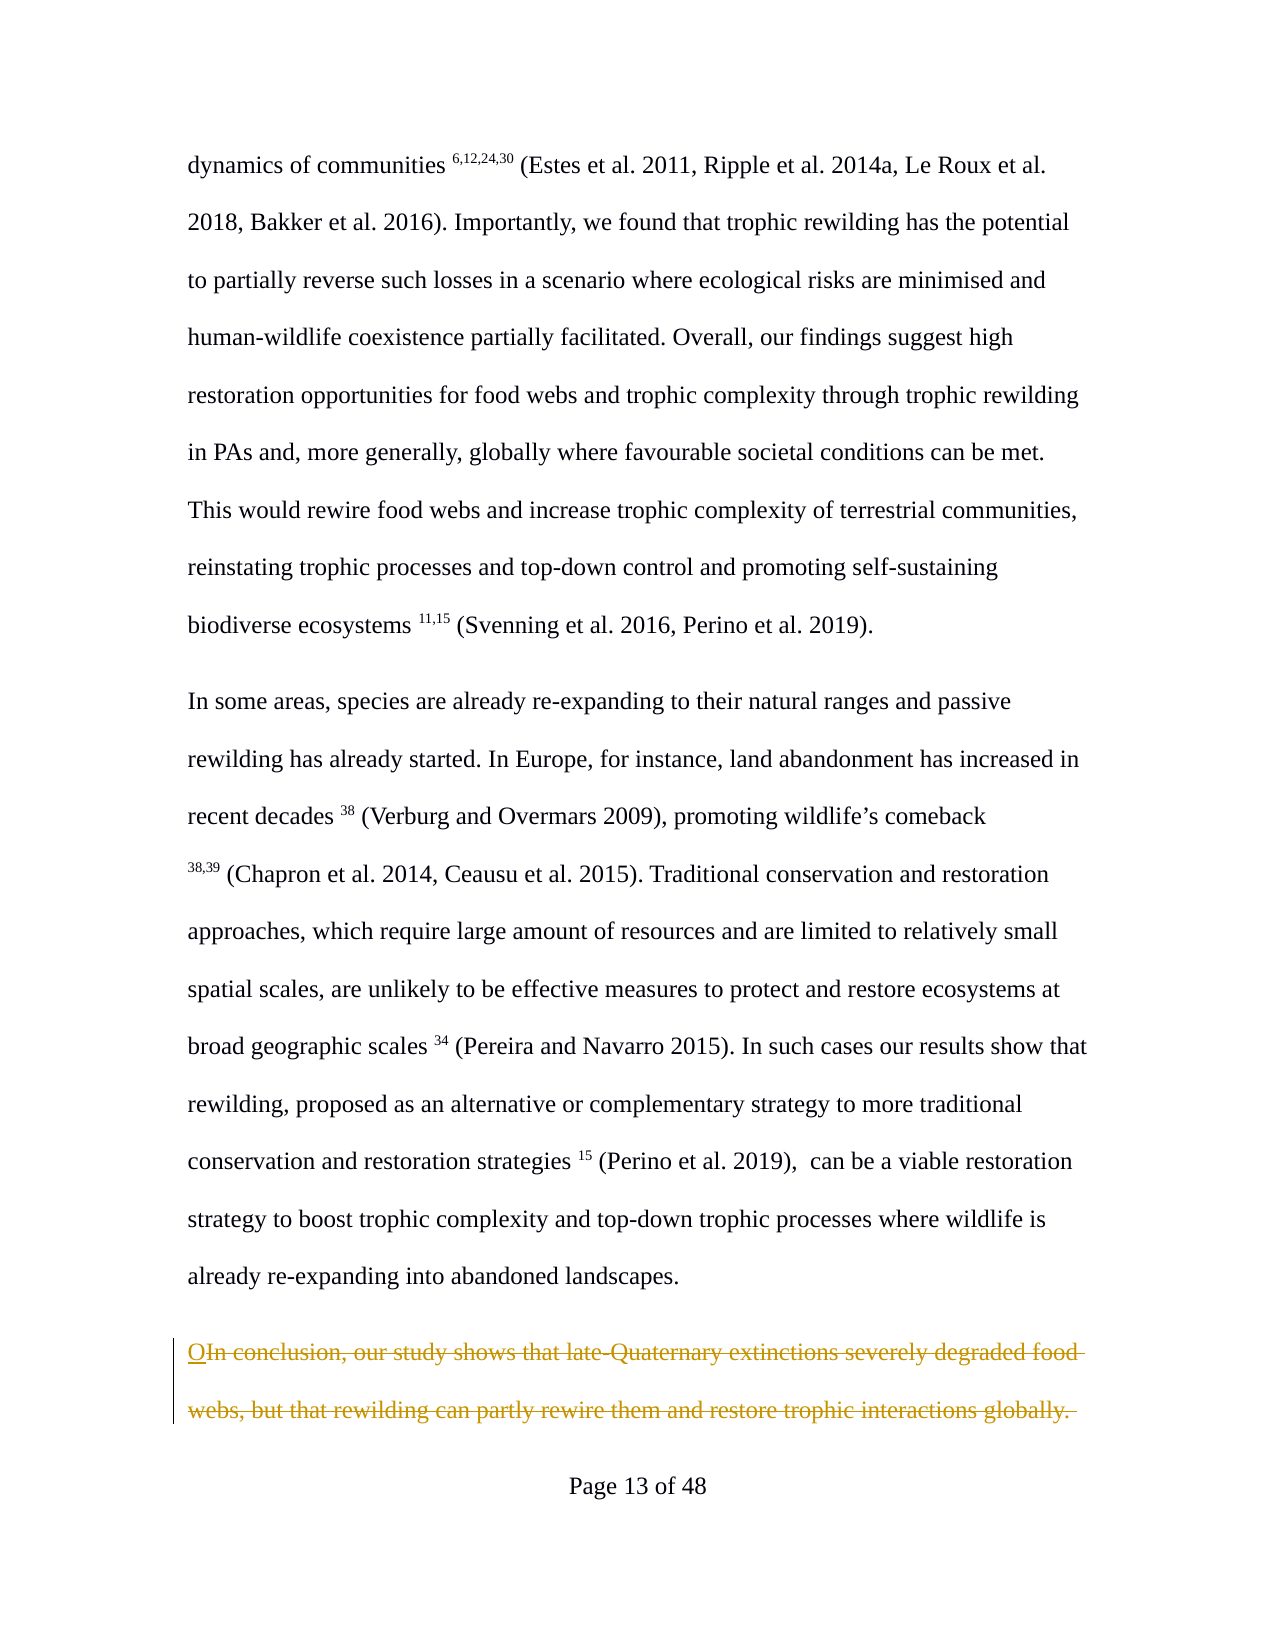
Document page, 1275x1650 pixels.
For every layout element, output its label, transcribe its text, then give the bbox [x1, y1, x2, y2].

text Our findings support trophic rewilding as a promising, novel restoration strategy to re-establish in defaunated ecosystems important ecological functions, such as top-down control and trophic complexity 12,15⁠ (Perino et al. 2019, Ripple et al. 2014a). Measures to facilitate human-wildlife coexistence and mitigate negative impacts of wildlife for local communities are needed to promote rewilding with realistic goals 16,33⁠ (Ceausu et al. 2019, Pedersen et al. 2020). In some areas, such as large PAs I-II and abandoned landscapes where wildlife is making a comeback, active or passive trophic rewilding has particularly high potential to restore trophic complexity⁠ (Ripple et al. 2015B, Perino et al. 2019). Moreover, trophic rewilding with realistic goals and pragmatic implementation is also much more broadly feasible, if measures to facilitate human-wildlife coexistence and mitigate negative impacts of wildlife for local communities are successfully implemented. 22,36⁠ (Ceausu et al. 2019, Pedersen et al. 2020). In conclusion, our study shows that, in our time of widespread biodiversity changes and trophic downgrading 6,7⁠ (Estes et al. 2011, Mendoza et al. 2019), trophic rewilding is a much needed approach to restore degraded ecosystems to self-sustaining biodiverse states 11,15⁠ (Svenning et al. 2016, Perino et al. 2019). [187, 1337, 1087, 1424]
text dynamics of communities 6,12,24,30⁠ (Estes et al. 2011, Ripple et al. 2014a, Le Roux et al. 2018, Bakker et al. 2016). Importantly, we found that trophic rewilding has the potential to partially reverse such losses in a scenario where ecological risks are minimised and human-wildlife coexistence partially facilitated. Overall, our findings suggest high restoration opportunities for food webs and trophic complexity through trophic rewilding in PAs and, more generally, globally where favourable societal conditions can be met. This would rewire food webs and increase trophic complexity of terrestrial communities, reinstating trophic processes and top-down control and promoting self-sustaining biodiverse ecosystems 11,15⁠ (Svenning et al. 2016, Perino et al. 2019). [187, 150, 1087, 639]
text In some areas, species are already re-expanding to their natural ranges and passive rewilding has already started. In Europe, for instance, land abandonment has increased in recent decades 38⁠ (Verburg and Overmars 2009), promoting wildlife’s comeback 38,39⁠ (Chapron et al. 2014, Ceausu et al. 2015). Traditional conservation and restoration approaches, which require large amount of resources and are limited to relatively small spatial scales, are unlikely to be effective measures to protect and restore ecosystems at broad geographic scales 34⁠ (Pereira and Navarro 2015). In such cases our results show that rewilding, proposed as an alternative or complementary strategy to more traditional conservation and restoration strategies 15⁠ (Perino et al. 2019), can be a viable restoration strategy to boost trophic complexity and top-down trophic processes where wildlife is already re-expanding into abandoned landscapes. [187, 686, 1087, 1290]
